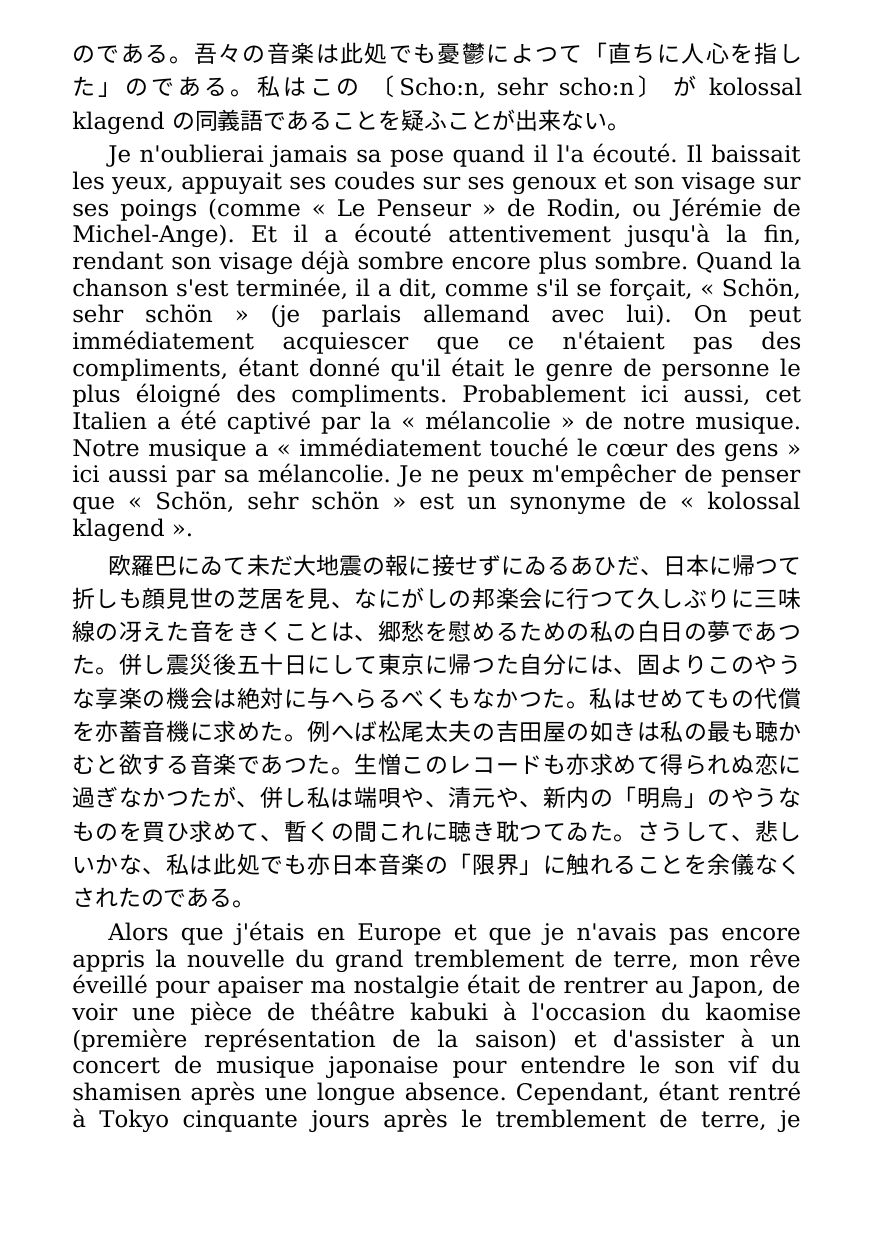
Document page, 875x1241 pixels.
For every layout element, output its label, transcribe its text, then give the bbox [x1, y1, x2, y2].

text 欧羅巴にゐて未だ大地震の報に接せずにゐるあひだ、日本に帰つて折しも顔見世の芝居を見、なにがしの邦楽会に行つて久しぶりに三味線の冴えた音をきくことは、郷愁を慰めるための私の白日の夢であつた。併し震災後五十日にして東京に帰つた自分には、固よりこのやうな享楽の機会は絶対に与へらるべくもなかつた。私はせめてもの代償を亦蓄音機に求めた。例へば松尾太夫の吉田屋の如きは私の最も聴かむと欲する音楽であつた。生憎このレコードも亦求めて得られぬ恋に過ぎなかつたが、併し私は端唄や、清元や、新内の「明烏」のやうなものを買ひ求めて、暫くの間これに聴き耽つてゐた。さうして、悲しいかな、私は此処でも亦日本音楽の「限界」に触れることを余儀なくされたのである。 [72, 548, 802, 913]
text Alors que j'étais en Europe et que je n'avais pas encore appris la nouvelle du grand tremblement de terre, mon rêve éveillé pour apaiser ma nostalgie était de rentrer au Japon, de voir une pièce de théâtre kabuki à l'occasion du kaomise (première représentation de la saison) et d'assister à un concert de musique japonaise pour entendre le son vif du shamisen après une longue absence. Cependant, étant rentré à Tokyo cinquante jours après le tremblement de terre, je [72, 919, 802, 1132]
text Je n'oublierai jamais sa pose quand il l'a écouté. Il baissait les yeux, appuyait ses coudes sur ses genoux et son visage sur ses poings (comme « Le Penseur » de Rodin, ou Jérémie de Michel-Ange). Et il a écouté attentivement jusqu'à la fin, rendant son visage déjà sombre encore plus sombre. Quand la chanson s'est terminée, il a dit, comme s'il se forçait, « Schön, sehr schön » (je parlais allemand avec lui). On peut immédiatement acquiescer que ce n'étaient pas des compliments, étant donné qu'il était le genre de personne le plus éloigné des compliments. Probablement ici aussi, cet Italien a été captivé par la « mélancolie » de notre musique. Notre musique a « immédiatement touché le cœur des gens » ici aussi par sa mélancolie. Je ne peux m'empêcher de penser que « Schön, sehr schön » est un synonyme de « kolossal klagend ». [72, 142, 802, 542]
text のである。吾々の音楽は此処でも憂鬱によつて「直ちに人心を指した」のである。私はこの 〔Scho:n, sehr scho:n〕 が kolossal klagend の同義語であることを疑ふことが出来ない。 [72, 36, 802, 136]
